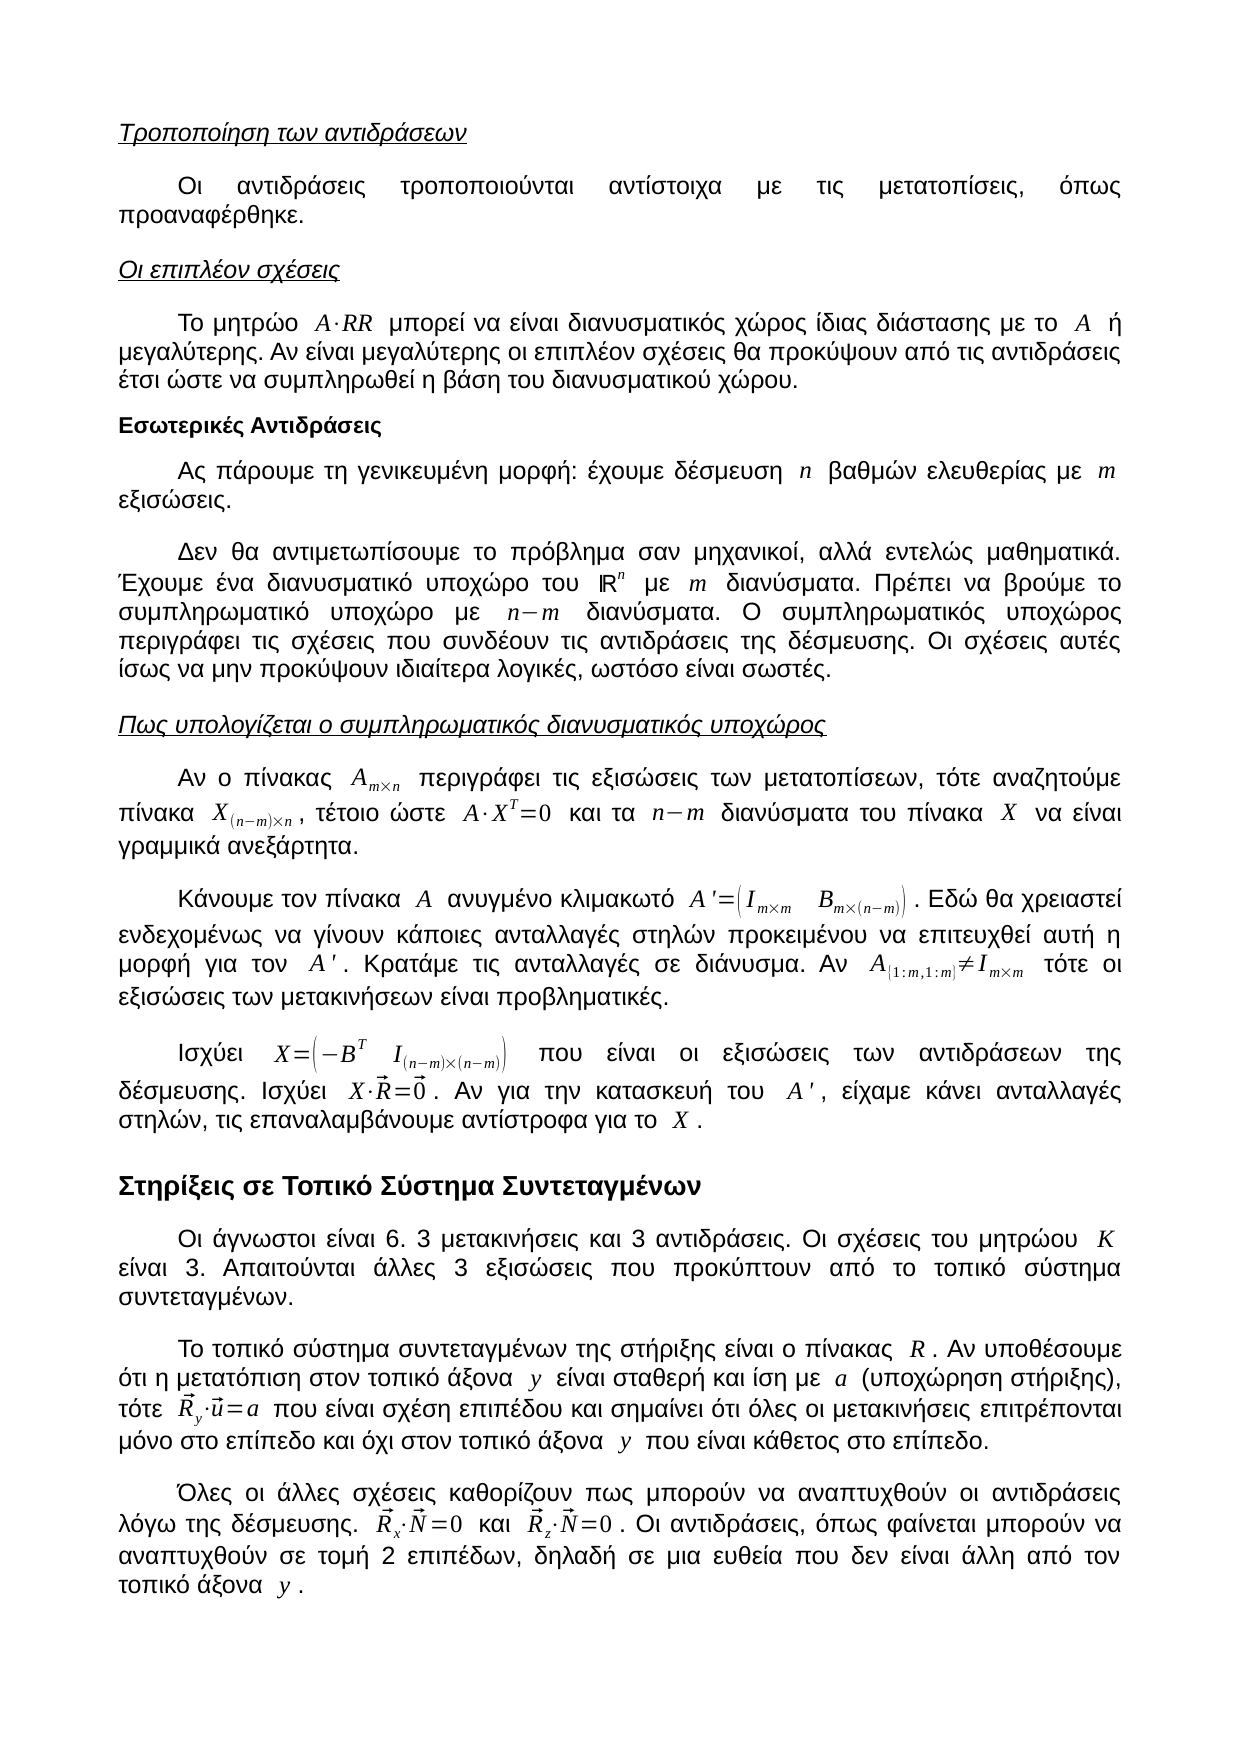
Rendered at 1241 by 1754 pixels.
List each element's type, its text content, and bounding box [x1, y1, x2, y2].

text Οι αντιδράσεις τροποποιούνται αντίστοιχα με τις μετατοπίσεις, όπως προαναφέρθηκε. [118, 171, 1122, 229]
text Αν ο πίνακας περιγράφει τις εξισώσεις των μετατοπίσεων, τότε αναζητούμε πίνακα , τέτοιο ώστε και τα διανύσματα του πίνακα να είναι γραμμικά ανεξάρτητα. [118, 763, 1122, 860]
text Ας πάρουμε τη γενικευμένη μορφή: έχουμε δέσμευση βαθμών ελευθερίας με εξισώσεις. [118, 456, 1122, 513]
text Το τοπικό σύστημα συντεταγμένων της στήριξης είναι ο πίνακας . Αν υποθέσουμε ότι η μετατόπιση στον τοπικό άξονα είναι σταθερή και ίση με (υποχώρηση στήριξης), τότε που είναι σχέση επιπέδου και σημαίνει ότι όλες οι μετακινήσεις επιτρέπονται μόνο στο επίπεδο και όχι στον τοπικό άξονα που είναι κάθετος στο επίπεδο. [118, 1334, 1122, 1455]
subtitle Εσωτερικές Αντιδράσεις [118, 412, 1122, 438]
subtitle Στηρίξεις σε Τοπικό Σύστημα Συντεταγμένων [118, 1169, 1122, 1201]
text Ισχύει που είναι οι εξισώσεις των αντιδράσεων της δέσμευσης. Ισχύει . Αν για την κατασκευή του , είχαμε κάνει ανταλλαγές στηλών, τις επαναλαμβάνουμε αντίστροφα για το . [118, 1034, 1122, 1134]
text Το μητρώο μπορεί να είναι διανυσματικός χώρος ίδιας διάστασης με το ή μεγαλύτερης. Αν είναι μεγαλύτερης οι επιπλέον σχέσεις θα προκύψουν από τις αντιδράσεις έτσι ώστε να συμπληρωθεί η βάση του διανυσματικού χώρου. [118, 308, 1122, 394]
subtitle Πως υπολογίζεται ο συμπληρωματικός διανυσματικός υποχώρος [118, 709, 1122, 738]
subtitle Τροποποίηση των αντιδράσεων [118, 118, 1122, 147]
text Κάνουμε τον πίνακα ανυγμένο κλιμακωτό . Εδώ θα χρειαστεί ενδεχομένως να γίνουν κάποιες ανταλλαγές στηλών προκειμένου να επιτευχθεί αυτή η μορφή για τον . Κρατάμε τις ανταλλαγές σε διάνυσμα. Αν τότε οι εξισώσεις των μετακινήσεων είναι προβληματικές. [118, 884, 1122, 1011]
text Δεν θα αντιμετωπίσουμε το πρόβλημα σαν μηχανικοί, αλλά εντελώς μαθηματικά. Έχουμε ένα διανυσματικό υποχώρο του με διανύσματα. Πρέπει να βρούμε το συμπληρωματικό υποχώρο με διανύσματα. Ο συμπληρωματικός υποχώρος περιγράφει τις σχέσεις που συνδέουν τις αντιδράσεις της δέσμευσης. Οι σχέσεις αυτές ίσως να μην προκύψουν ιδιαίτερα λογικές, ωστόσο είναι σωστές. [118, 537, 1122, 683]
text Όλες οι άλλες σχέσεις καθορίζουν πως μπορούν να αναπτυχθούν οι αντιδράσεις λόγω της δέσμευσης. και . Οι αντιδράσεις, όπως φαίνεται μπορούν να αναπτυχθούν σε τομή 2 επιπέδων, δηλαδή σε μια ευθεία που δεν είναι άλλη από τον τοπικό άξονα . [118, 1478, 1122, 1599]
subtitle Οι επιπλέον σχέσεις [118, 255, 1122, 284]
text Οι άγνωστοι είναι 6. 3 μετακινήσεις και 3 αντιδράσεις. Οι σχέσεις του μητρώου είναι 3. Απαιτούνται άλλες 3 εξισώσεις που προκύπτουν από το τοπικό σύστημα συντεταγμένων. [118, 1224, 1122, 1311]
